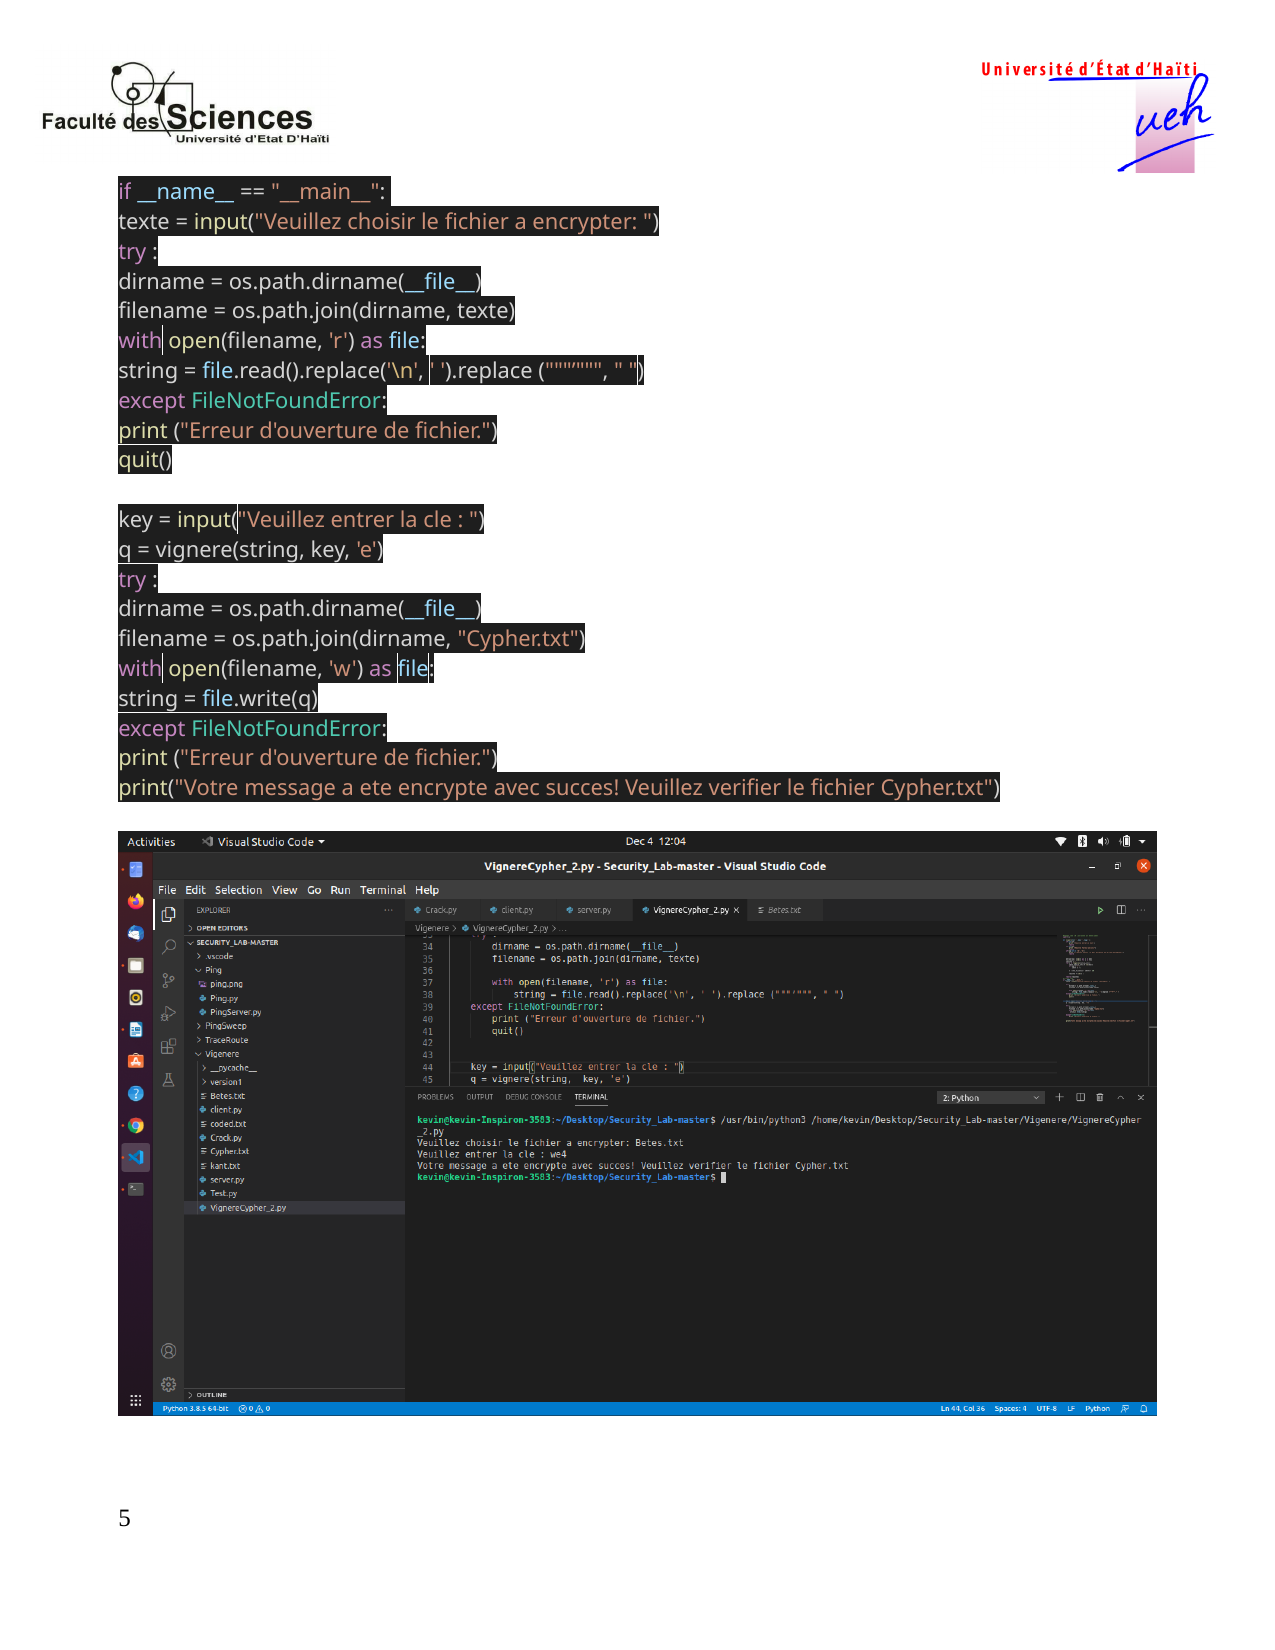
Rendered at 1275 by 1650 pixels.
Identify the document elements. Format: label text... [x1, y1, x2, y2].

text string = file.read().replace('\n', ' ').replace ("""’""", " ") [118, 355, 1157, 385]
text filename = os.path.join(dirname, texte) [118, 296, 1157, 325]
text string = file.write(q) [118, 683, 1157, 712]
text filename = os.path.join(dirname, "Cypher.txt") [118, 623, 1157, 653]
text try : [118, 236, 1157, 266]
text if __name__ == "__main__": [118, 176, 1157, 206]
text dirname = os.path.dirname(__file__) [118, 593, 1157, 623]
text texte = input("Veuillez choisir le fichier a encrypter: ") [118, 206, 1157, 236]
text key = input("Veuillez entrer la cle : ") [118, 504, 1157, 534]
text print ("Erreur d'ouverture de fichier.") [118, 415, 1157, 444]
text with open(filename, 'r') as file: [118, 325, 1157, 355]
picture [35, 44, 337, 164]
text try : [118, 563, 1157, 593]
text q = vignere(string, key, 'e') [118, 534, 1157, 563]
picture [981, 59, 1216, 174]
text except FileNotFoundError: [118, 385, 1157, 415]
text print("Votre message a ete encrypte avec succes! Veuillez verifier le fichier Cypher.txt") [118, 772, 1157, 802]
text dirname = os.path.dirname(__file__) [118, 266, 1157, 296]
text with open(filename, 'w') as file: [118, 653, 1157, 683]
picture [118, 831, 1157, 1416]
text except FileNotFoundError: [118, 712, 1157, 742]
text quit() [118, 444, 1157, 474]
text print ("Erreur d'ouverture de fichier.") [118, 742, 1157, 772]
